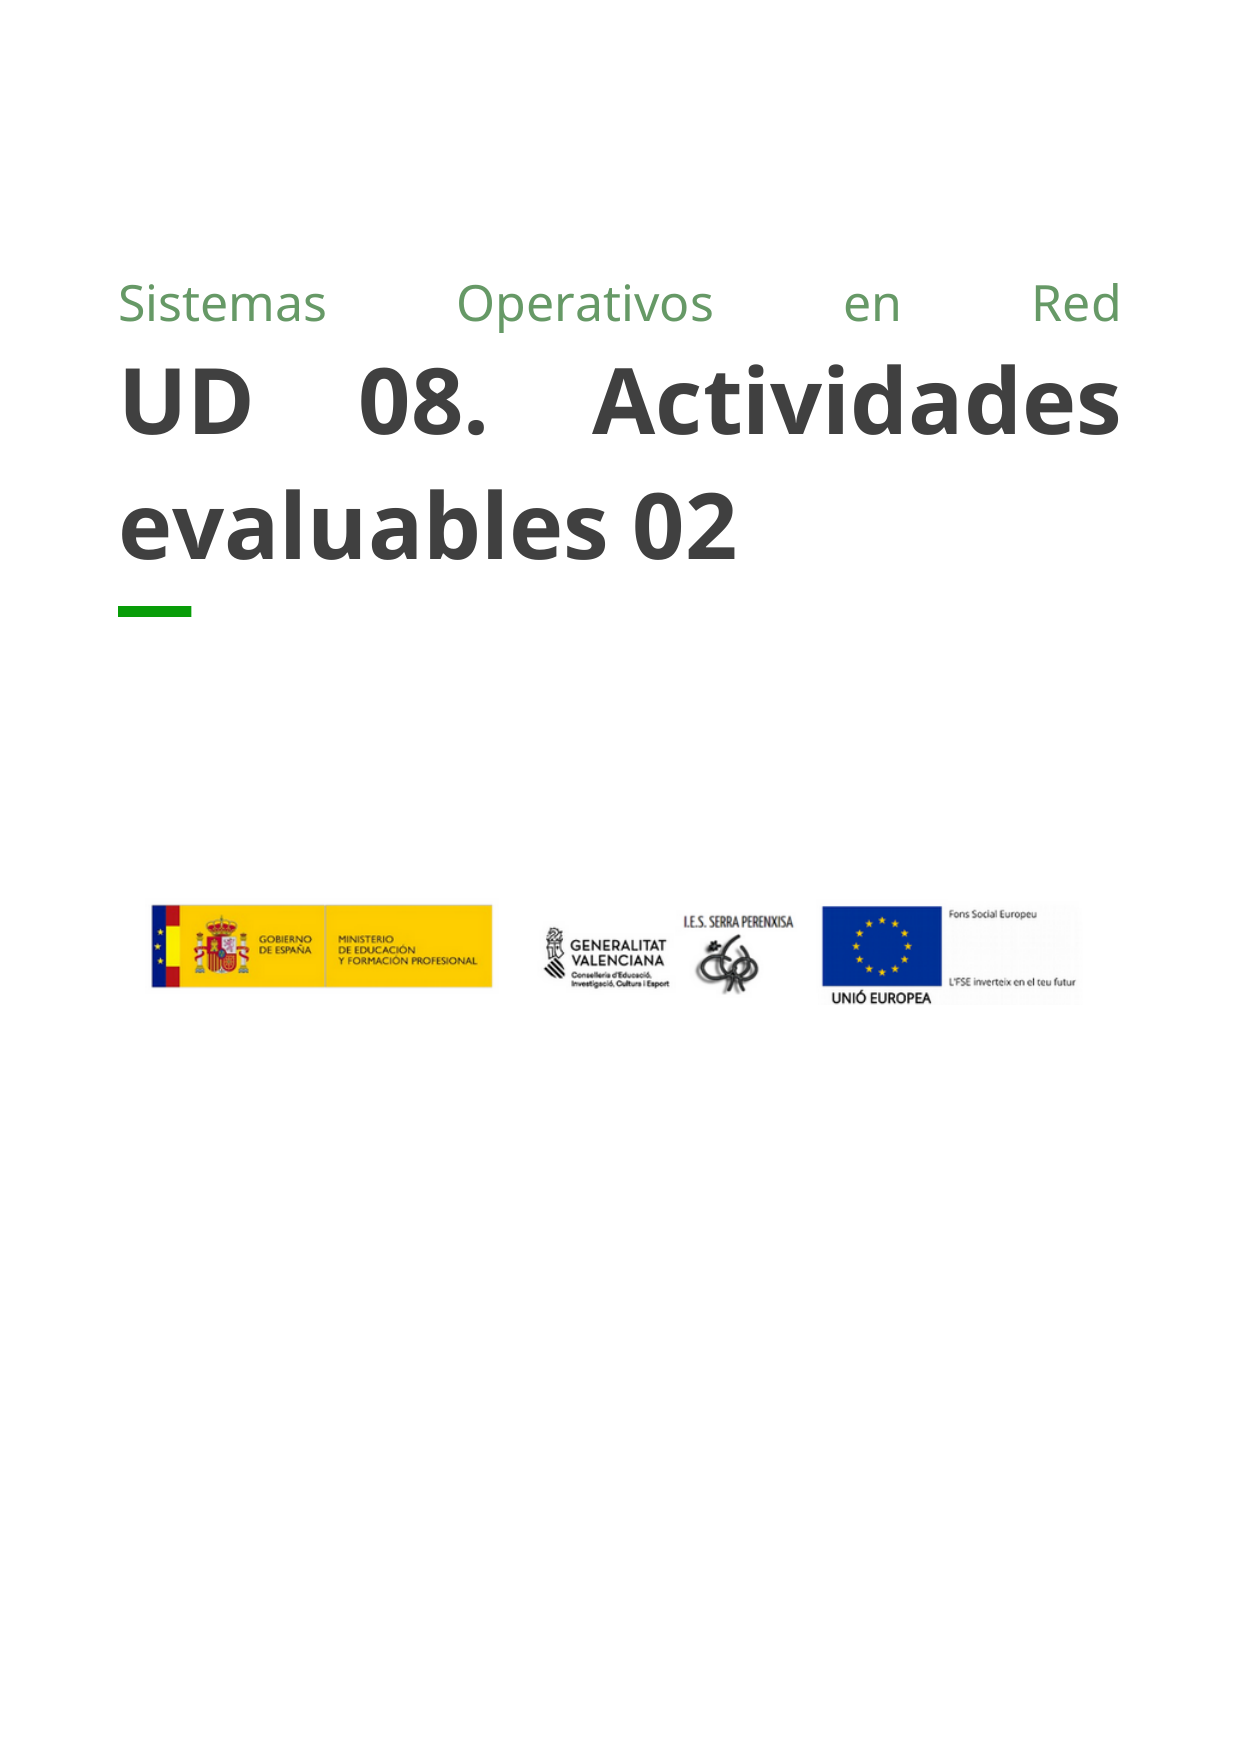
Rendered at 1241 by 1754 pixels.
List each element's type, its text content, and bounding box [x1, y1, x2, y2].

title Sistemas Operativos en Red UD 08. Actividades evaluables 02 [118, 268, 1122, 586]
picture [118, 885, 1123, 1005]
picture [118, 606, 192, 617]
